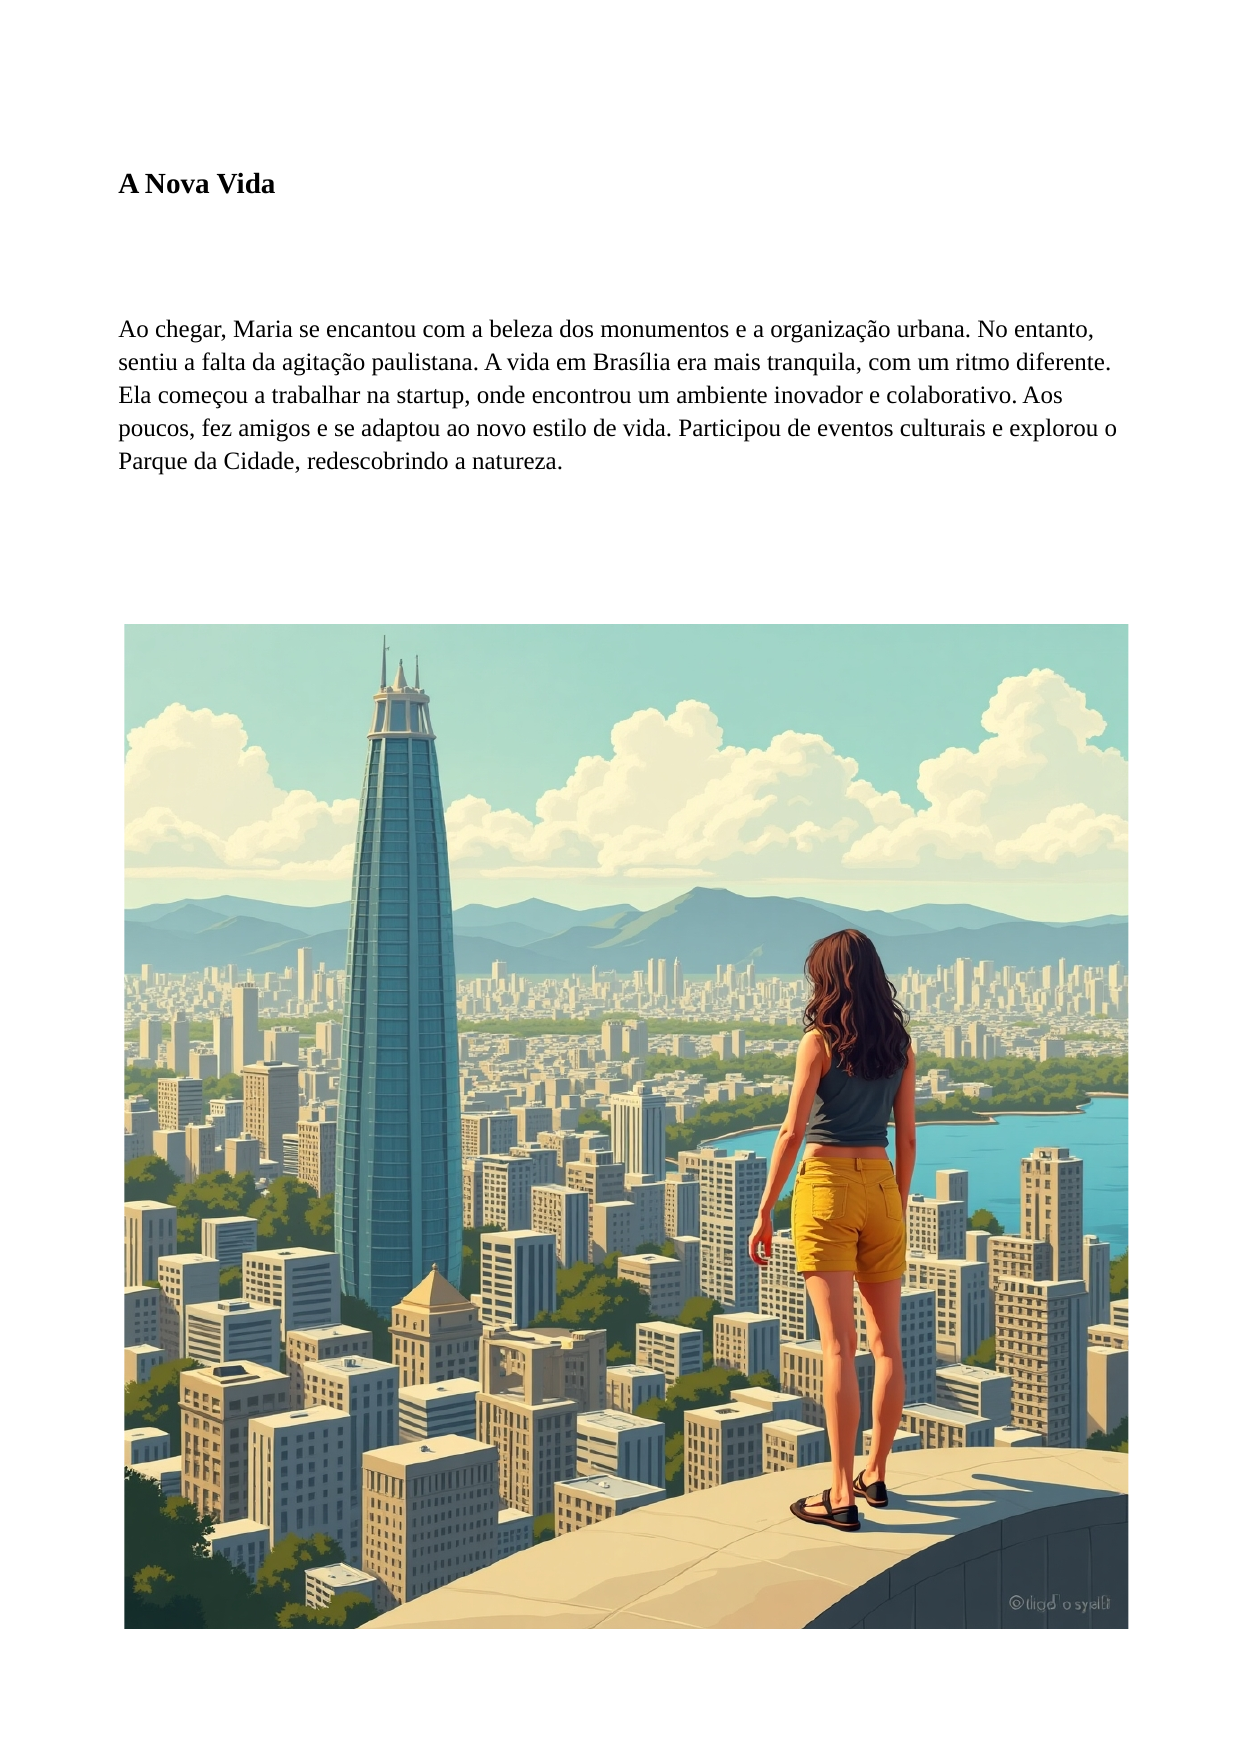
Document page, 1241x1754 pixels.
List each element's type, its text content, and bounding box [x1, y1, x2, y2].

text Ao chegar, Maria se encantou com a beleza dos monumentos e a organização urbana. No entanto, sentiu a falta da agitação paulistana. A vida em Brasília era mais tranquila, com um ritmo diferente. Ela começou a trabalhar na startup, onde encontrou um ambiente inovador e colaborativo. Aos poucos, fez amigos e se adaptou ao novo estilo de vida. Participou de eventos culturais e explorou o Parque da Cidade, redescobrindo a natureza. [118, 314, 1122, 475]
text A Nova Vida [118, 166, 1122, 199]
picture [124, 624, 1129, 1629]
